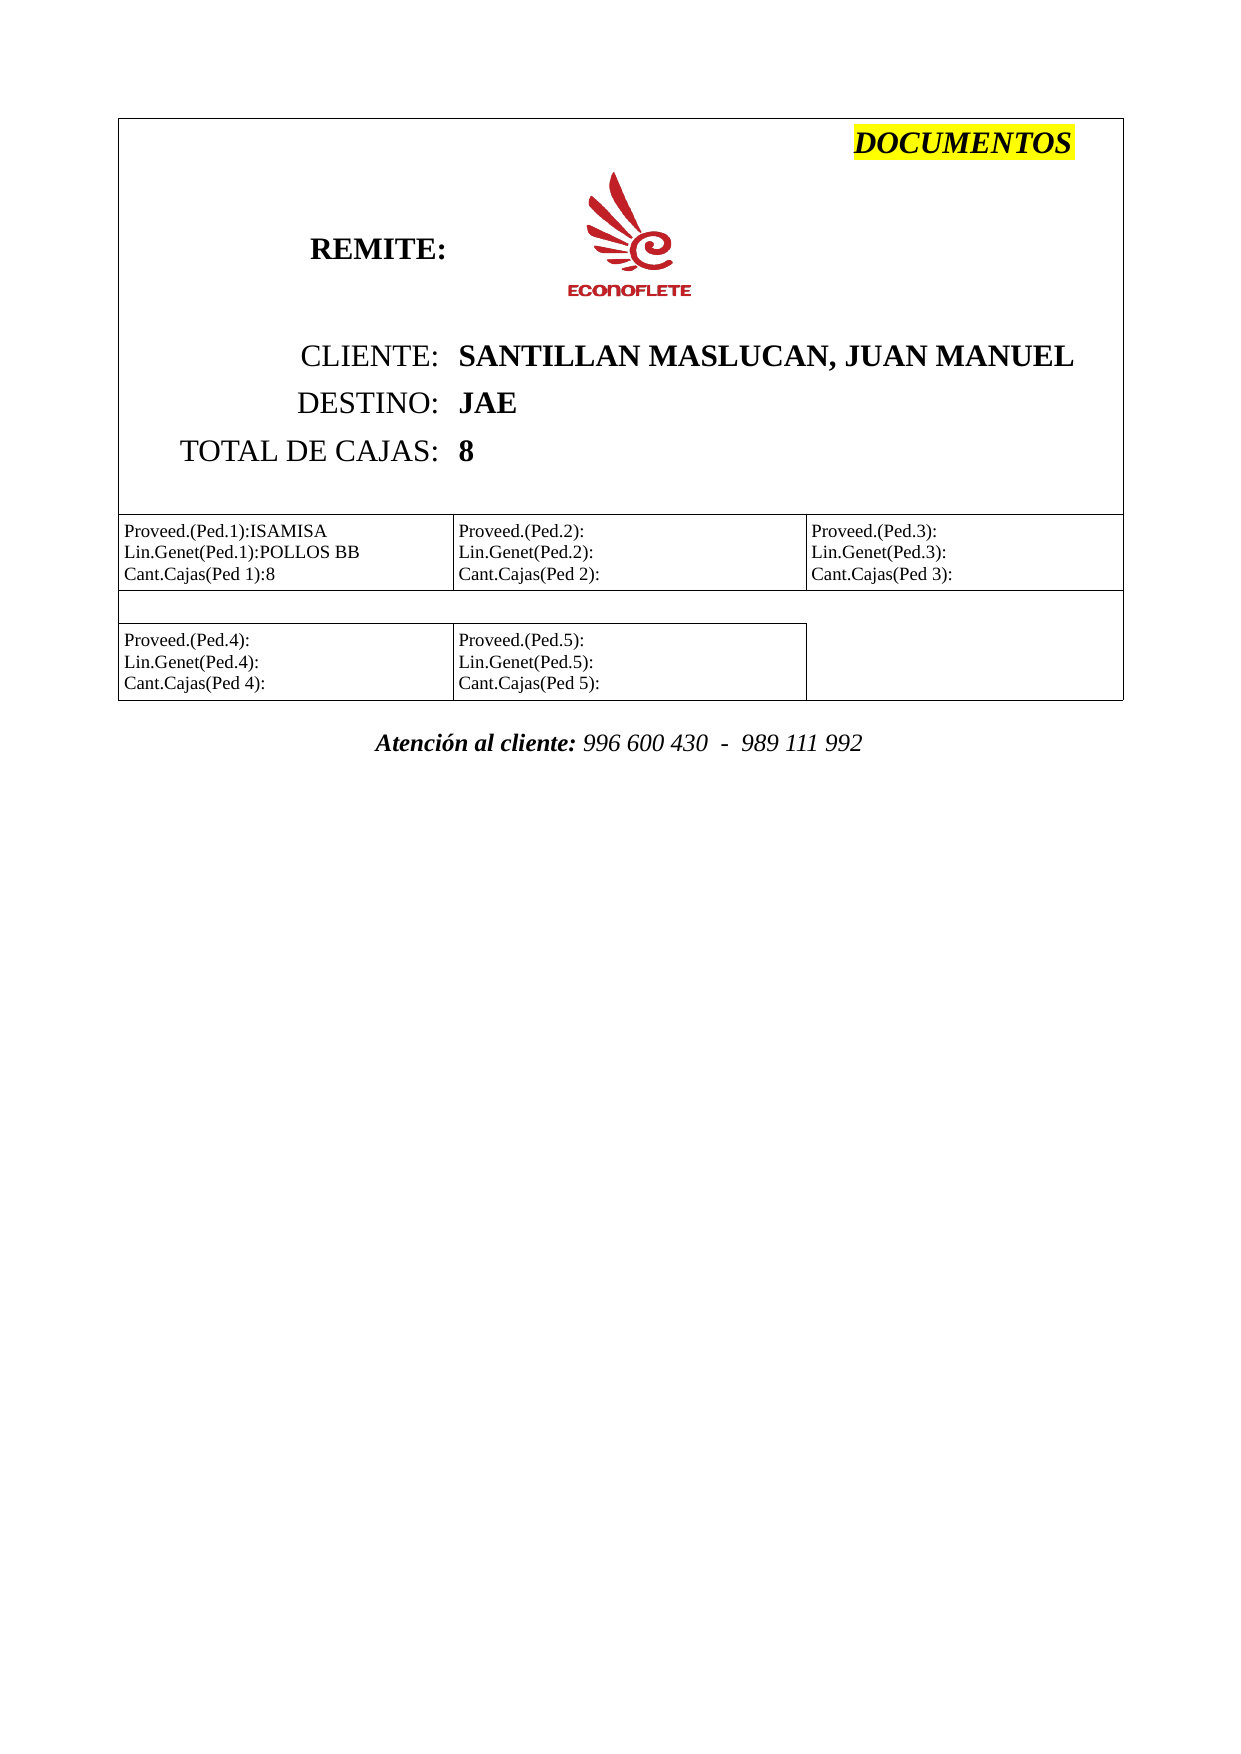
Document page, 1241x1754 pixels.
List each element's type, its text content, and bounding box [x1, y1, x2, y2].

table_cell Proveed.(Ped.4): Lin.Genet(Ped.4): Cant.Cajas(Ped 4): [119, 624, 453, 699]
text Atención al cliente: 996 600 430 - 989 111 992 [118, 728, 1122, 757]
table_cell [453, 474, 806, 514]
table_cell Proveed.(Ped.5): Lin.Genet(Ped.5): Cant.Cajas(Ped 5): [454, 624, 806, 699]
table_cell [119, 474, 453, 514]
table_cell CLIENTE: [119, 332, 453, 379]
table_cell Proveed.(Ped.3): Lin.Genet(Ped.3): Cant.Cajas(Ped 3): [807, 515, 1123, 590]
table_cell Proveed.(Ped.1):ISAMISA Lin.Genet(Ped.1):POLLOS BB Cant.Cajas(Ped 1):8 [119, 515, 453, 590]
table_cell JAE [453, 379, 806, 426]
table_header [119, 119, 453, 166]
table_cell TOTAL DE CAJAS: [119, 426, 453, 474]
table_cell Proveed.(Ped.2): Lin.Genet(Ped.2): Cant.Cajas(Ped 2): [454, 515, 806, 590]
table_header [453, 119, 806, 166]
table_cell SANTILLAN MASLUCAN, JUAN MANUEL [453, 332, 1123, 379]
table_cell [806, 379, 1123, 426]
table_cell REMITE: [119, 166, 453, 332]
table_cell [806, 166, 1123, 332]
table_cell [806, 474, 1123, 514]
table_cell [807, 623, 1123, 699]
table_cell [119, 591, 453, 623]
table_cell [453, 591, 806, 623]
table_cell [806, 591, 1123, 623]
table_cell DESTINO: [119, 379, 453, 426]
table_header DOCUMENTOS [806, 119, 1123, 166]
table_cell [453, 166, 806, 332]
table_cell 8 [453, 426, 1123, 474]
picture [552, 171, 707, 297]
